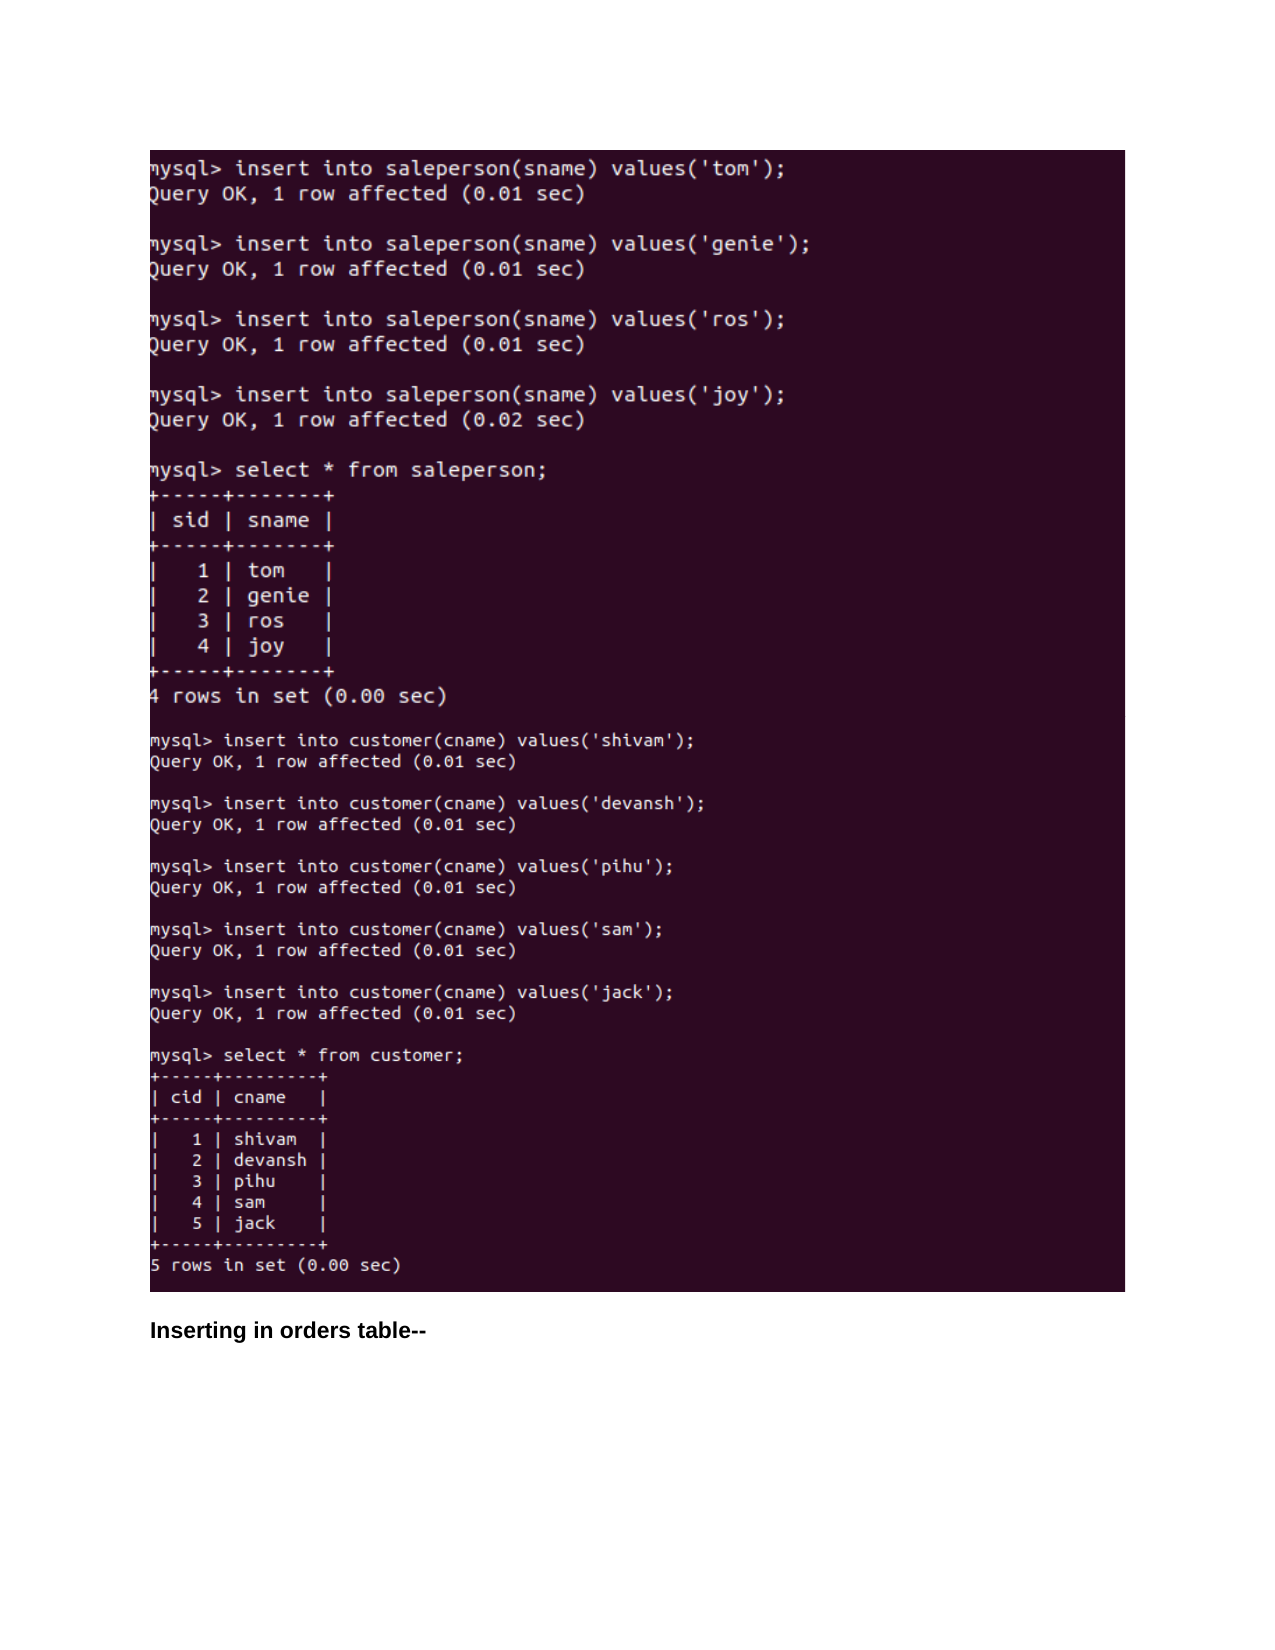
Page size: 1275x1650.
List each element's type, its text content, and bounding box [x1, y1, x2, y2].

picture [150, 150, 1125, 1292]
text Inserting in orders table-- [150, 1317, 1125, 1343]
